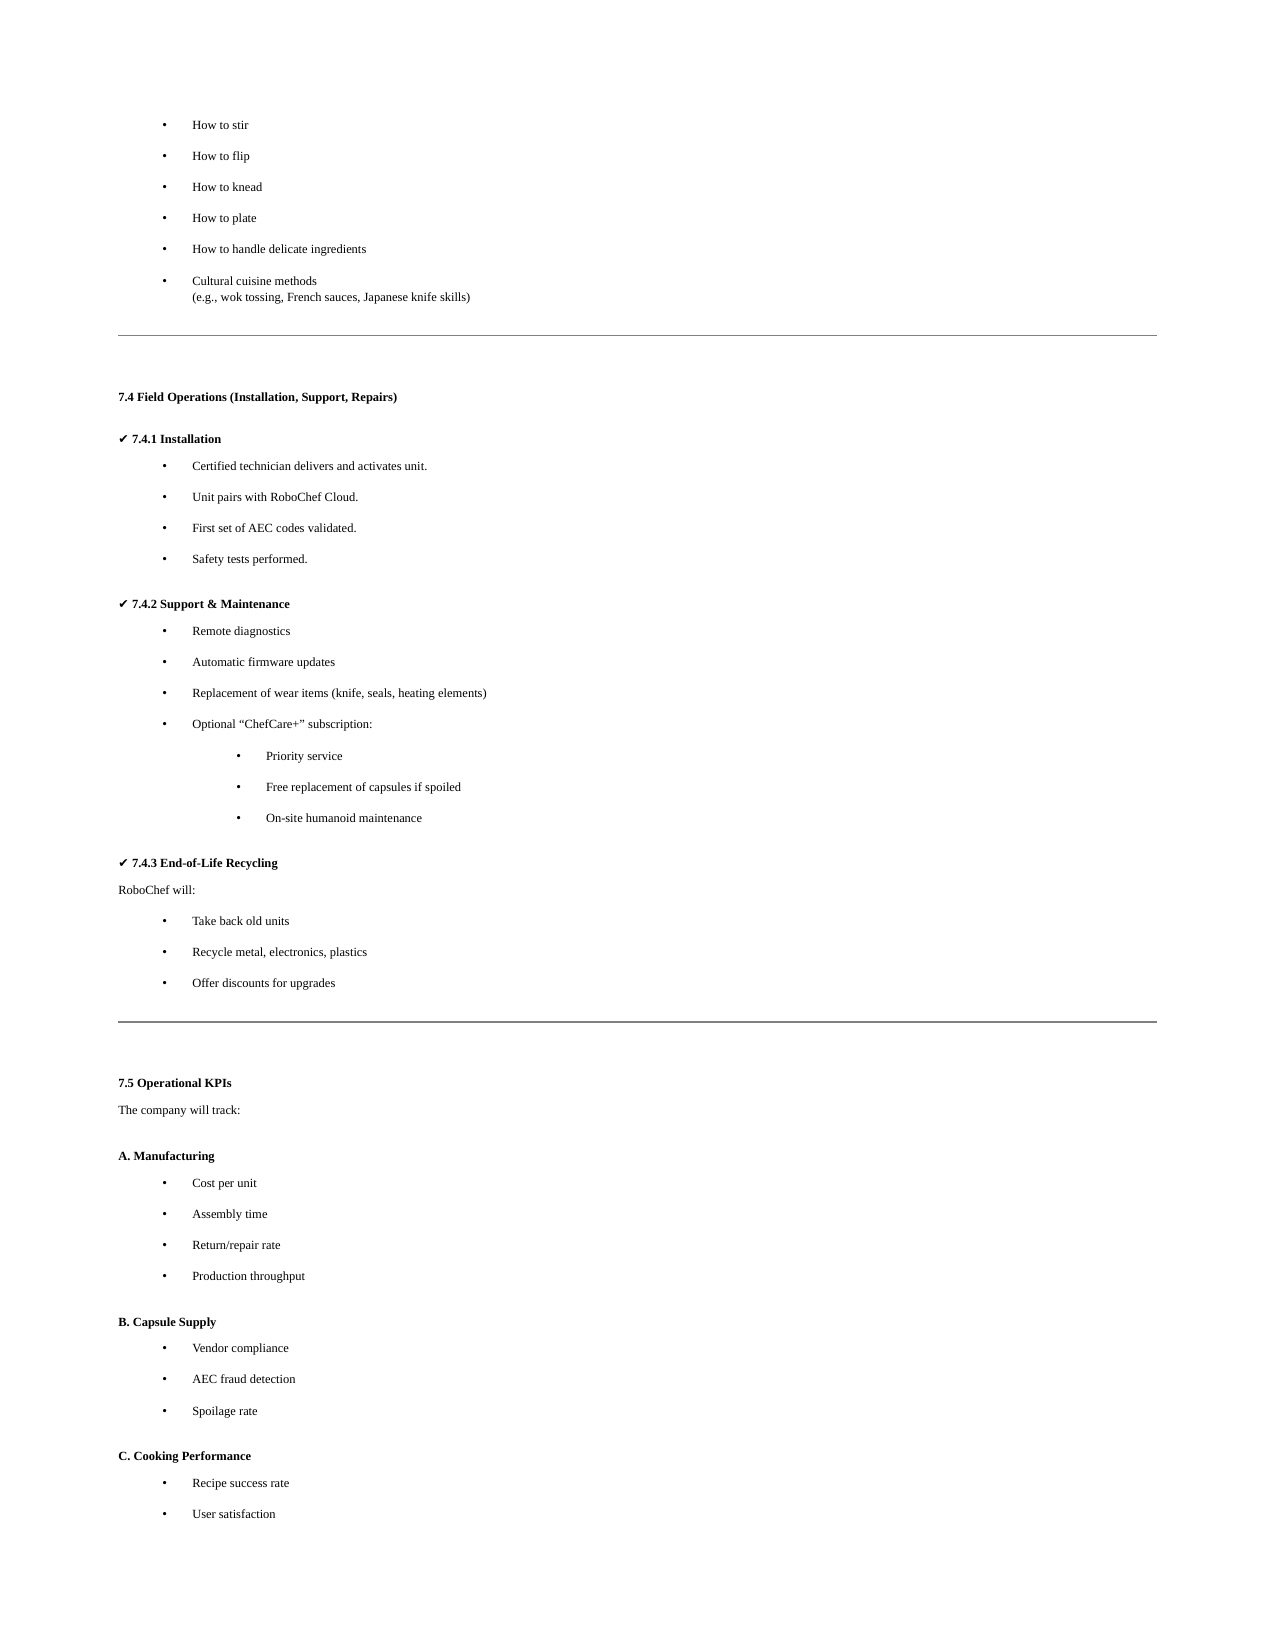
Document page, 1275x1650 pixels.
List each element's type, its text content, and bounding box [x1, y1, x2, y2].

subtitle ✔️ 7.4.3 End-of-Life Recycling [118, 856, 1157, 870]
list Cultural cuisine methods (e.g., wok tossing, French sauces, Japanese knife skills) [162, 273, 1157, 304]
list Spoilage rate [162, 1403, 1157, 1418]
list Vendor compliance [162, 1341, 1157, 1356]
list Recipe success rate [162, 1476, 1157, 1490]
list Optional “ChefCare+” subscription: [162, 717, 1157, 732]
list How to plate [162, 211, 1157, 226]
list Assembly time [162, 1207, 1157, 1221]
list User satisfaction [162, 1507, 1157, 1521]
list On-site humanoid maintenance [236, 810, 1157, 825]
subtitle ✔️ 7.4.2 Support & Maintenance [118, 597, 1157, 612]
list AEC fraud detection [162, 1372, 1157, 1387]
list Replacement of wear items (knife, seals, heating elements) [162, 686, 1157, 701]
subtitle B. Capsule Supply [118, 1314, 1157, 1329]
text RoboChef will: [118, 883, 1157, 897]
subtitle 7.4 Field Operations (Installation, Support, Repairs) [118, 390, 1157, 404]
subtitle ✔️ 7.4.1 Installation [118, 432, 1157, 446]
text The company will track: [118, 1103, 1157, 1117]
list How to knead [162, 180, 1157, 194]
list Recycle metal, electronics, plastics [162, 945, 1157, 959]
list First set of AEC codes validated. [162, 521, 1157, 535]
list Safety tests performed. [162, 552, 1157, 566]
list Production throughput [162, 1269, 1157, 1283]
list Unit pairs with RoboChef Cloud. [162, 489, 1157, 504]
list Certified technician delivers and activates unit. [162, 458, 1157, 473]
list Automatic firmware updates [162, 655, 1157, 669]
list How to handle delicate ingredients [162, 242, 1157, 257]
list Offer discounts for upgrades [162, 976, 1157, 990]
list Free replacement of capsules if spoiled [236, 779, 1157, 794]
list Return/repair rate [162, 1238, 1157, 1252]
subtitle A. Manufacturing [118, 1149, 1157, 1163]
list Take back old units [162, 914, 1157, 928]
subtitle 7.5 Operational KPIs [118, 1076, 1157, 1091]
list Cost per unit [162, 1176, 1157, 1190]
list How to flip [162, 149, 1157, 163]
subtitle C. Cooking Performance [118, 1449, 1157, 1463]
list How to stir [162, 118, 1157, 132]
list Priority service [236, 748, 1157, 763]
list Remote diagnostics [162, 624, 1157, 638]
